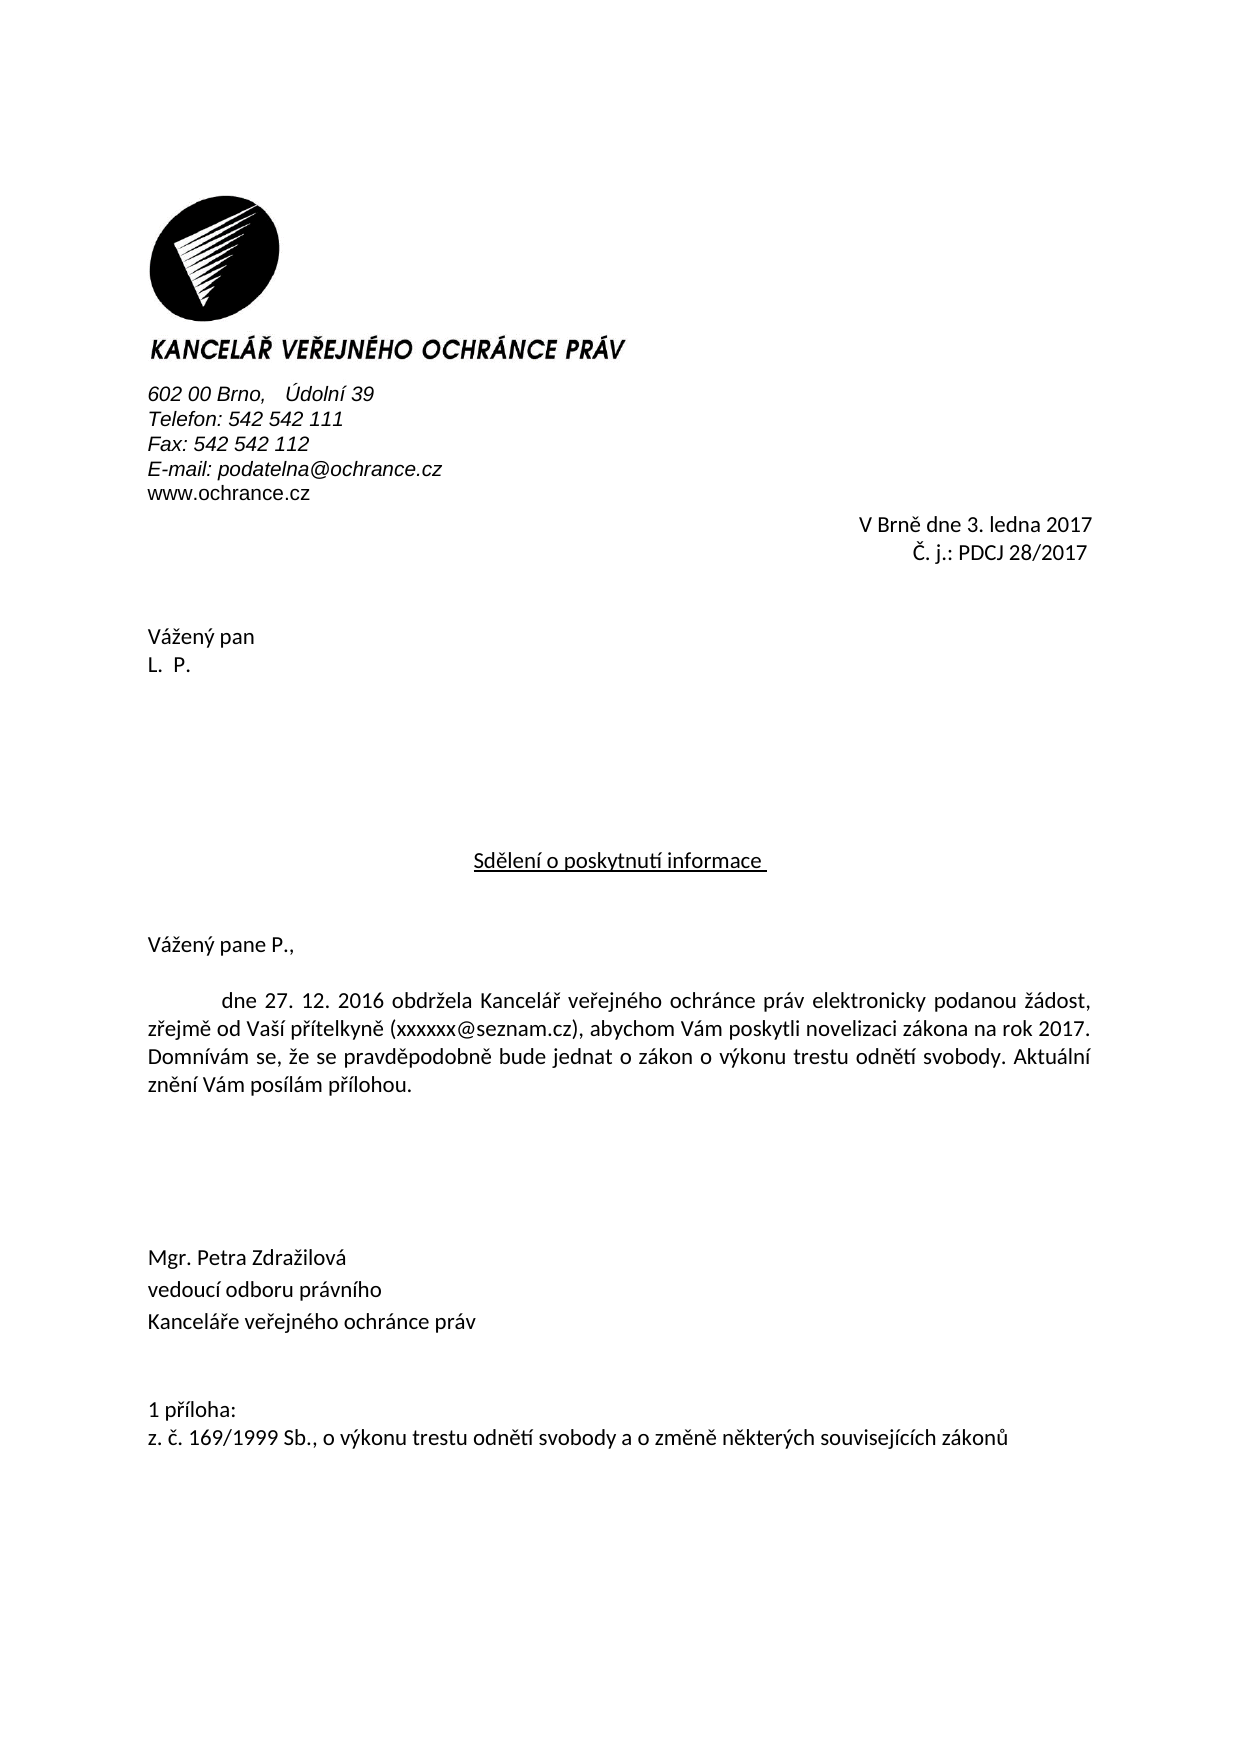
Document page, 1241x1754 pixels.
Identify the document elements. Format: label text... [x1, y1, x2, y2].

text 1 příloha: [148, 1395, 1093, 1423]
text Mgr. Petra Zdražilová [148, 1243, 1093, 1271]
text dne 27. 12. 2016 obdržela Kancelář veřejného ochránce práv elektronicky podanou žádost, zřejmě od Vaší přítelkyně (xxxxxx@seznam.cz), abychom Vám poskytli novelizaci zákona na rok 2017. Domnívám se, že se pravděpodobně bude jednat o zákon o výkonu trestu odnětí svobody. Aktuální znění Vám posílám přílohou. [148, 986, 1093, 1098]
text Vážený pan [148, 622, 1093, 650]
text vedoucí odboru právního [148, 1275, 1093, 1303]
text z. č. 169/1999 Sb., o výkonu trestu odnětí svobody a o změně některých souvisejících zákonů [148, 1423, 1093, 1451]
text Kanceláře veřejného ochránce práv [148, 1307, 1093, 1335]
text Č. j.: PDCJ 28/2017 [146, 538, 1093, 566]
text V Brně dne 3. ledna 2017 [148, 191, 1093, 538]
text Vážený pane P., [148, 930, 1093, 958]
text Sdělení o poskytnutí informace [148, 846, 1093, 874]
text L. P. [148, 650, 1093, 678]
